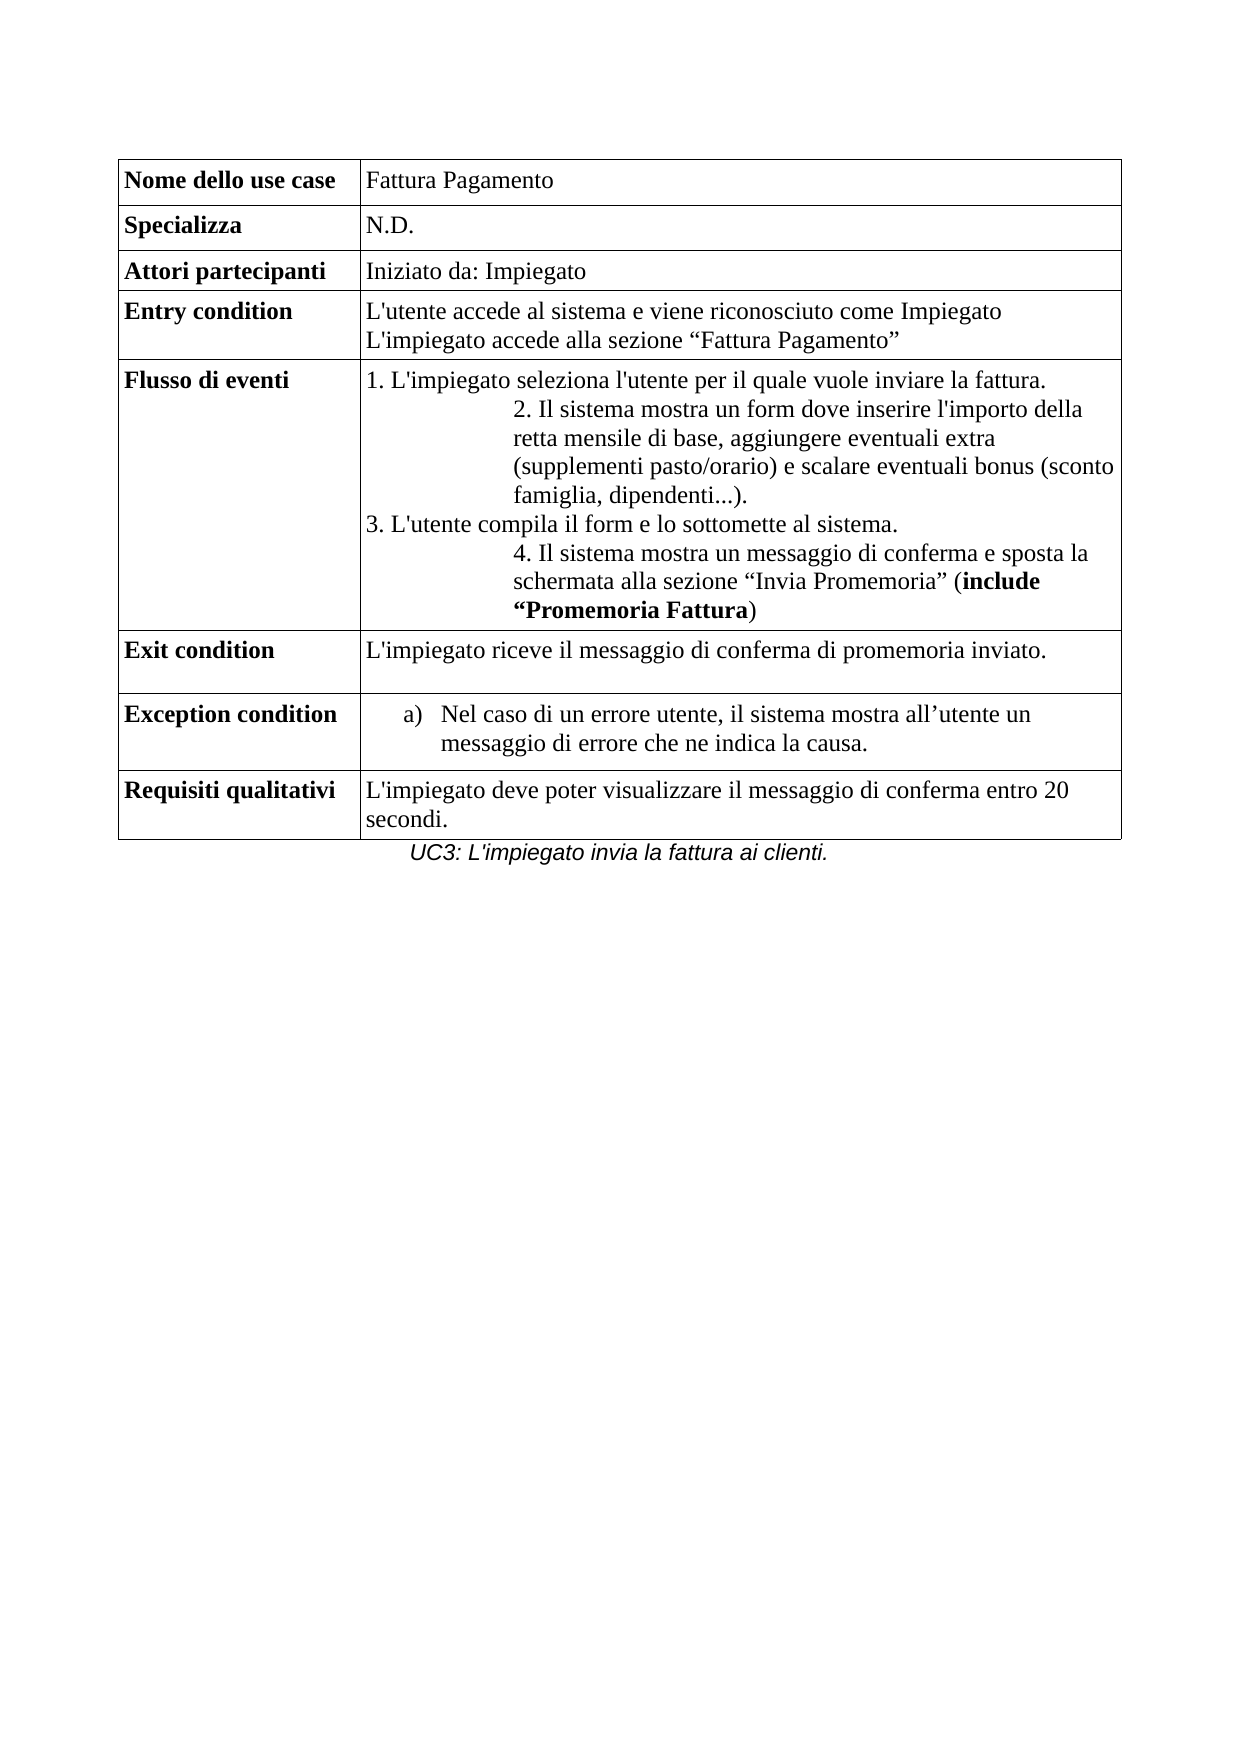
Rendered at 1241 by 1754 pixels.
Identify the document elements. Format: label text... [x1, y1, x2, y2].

table_cell Entry condition [119, 291, 360, 359]
table_header Fattura Pagamento [361, 160, 1121, 205]
table_cell Flusso di eventi [119, 360, 360, 630]
table_cell L'impiegato riceve il messaggio di conferma di promemoria inviato. [361, 631, 1121, 693]
table_cell L'impiegato seleziona l'utente per il quale vuole inviare la fattura. Il sistema mostra un form dove inserire l'importo della retta mensile di base, aggiungere eventuali extra (supplementi pasto/orario) e scalare eventuali bonus (sconto famiglia, dipendenti...). L'utente compila il form e lo sottomette al sistema. Il sistema mostra un messaggio di conferma e sposta la schermata alla sezione “Invia Promemoria” (include “Promemoria Fattura) [361, 360, 1121, 630]
table_cell Nel caso di un errore utente, il sistema mostra all’utente un messaggio di errore che ne indica la causa. [361, 694, 1121, 770]
table_cell Exit condition [119, 631, 360, 693]
table_header Nome dello use case [119, 160, 360, 205]
table_cell Specializza [119, 206, 360, 250]
table_cell L'utente accede al sistema e viene riconosciuto come Impiegato L'impiegato accede alla sezione “Fattura Pagamento” [361, 291, 1121, 359]
text UC3: L'impiegato invia la fattura ai clienti. [118, 839, 1122, 865]
table_cell Attori partecipanti [119, 251, 360, 290]
table_cell N.D. [361, 206, 1121, 250]
table_cell Iniziato da: Impiegato [361, 251, 1121, 290]
table_cell Exception condition [119, 694, 360, 770]
table_cell Requisiti qualitativi [119, 771, 360, 839]
table_cell L'impiegato deve poter visualizzare il messaggio di conferma entro 20 secondi. [361, 771, 1121, 839]
